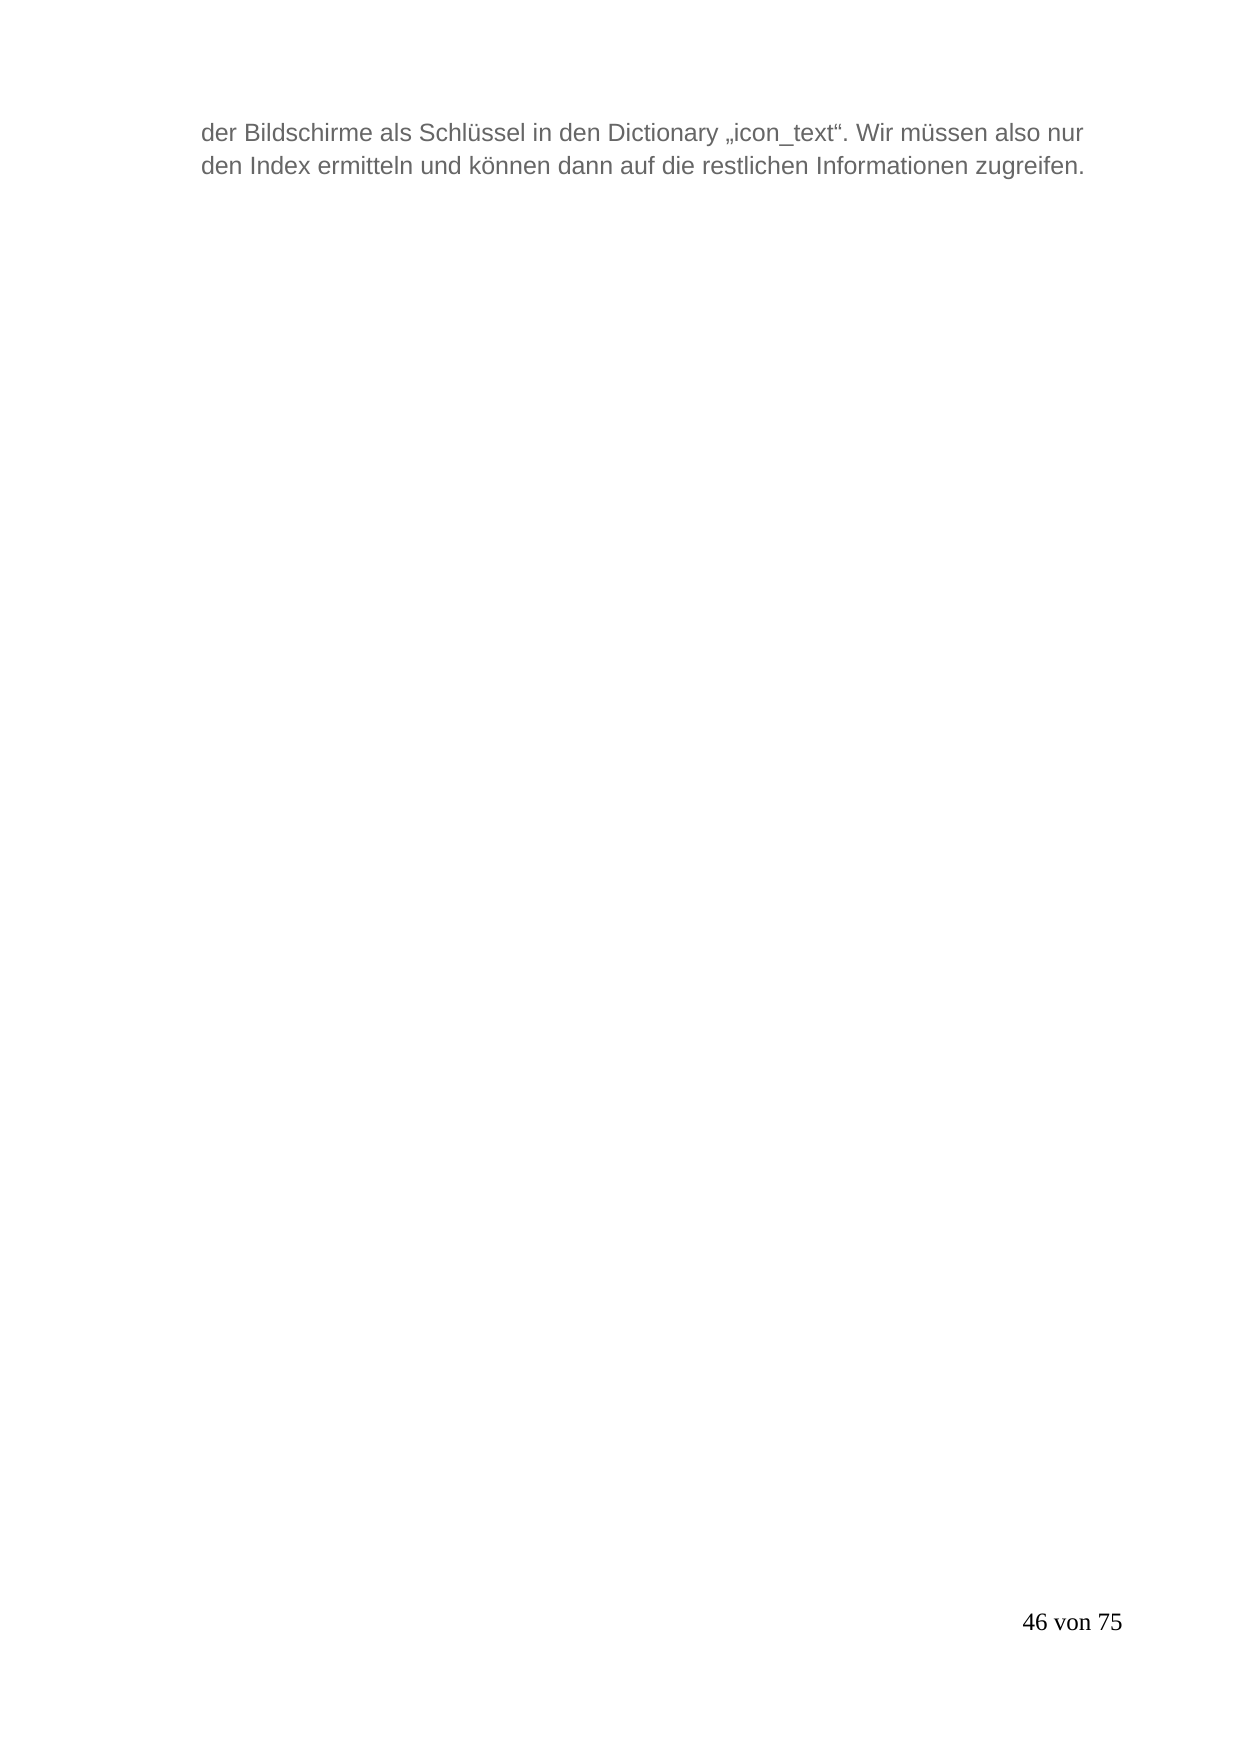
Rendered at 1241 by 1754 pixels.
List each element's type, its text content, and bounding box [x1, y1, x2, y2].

text der Bildschirme als Schlüssel in den Dictionary „icon_text“. Wir müssen also nur den Index ermitteln und können dann auf die restlichen Informationen zugreifen. [201, 118, 1122, 180]
